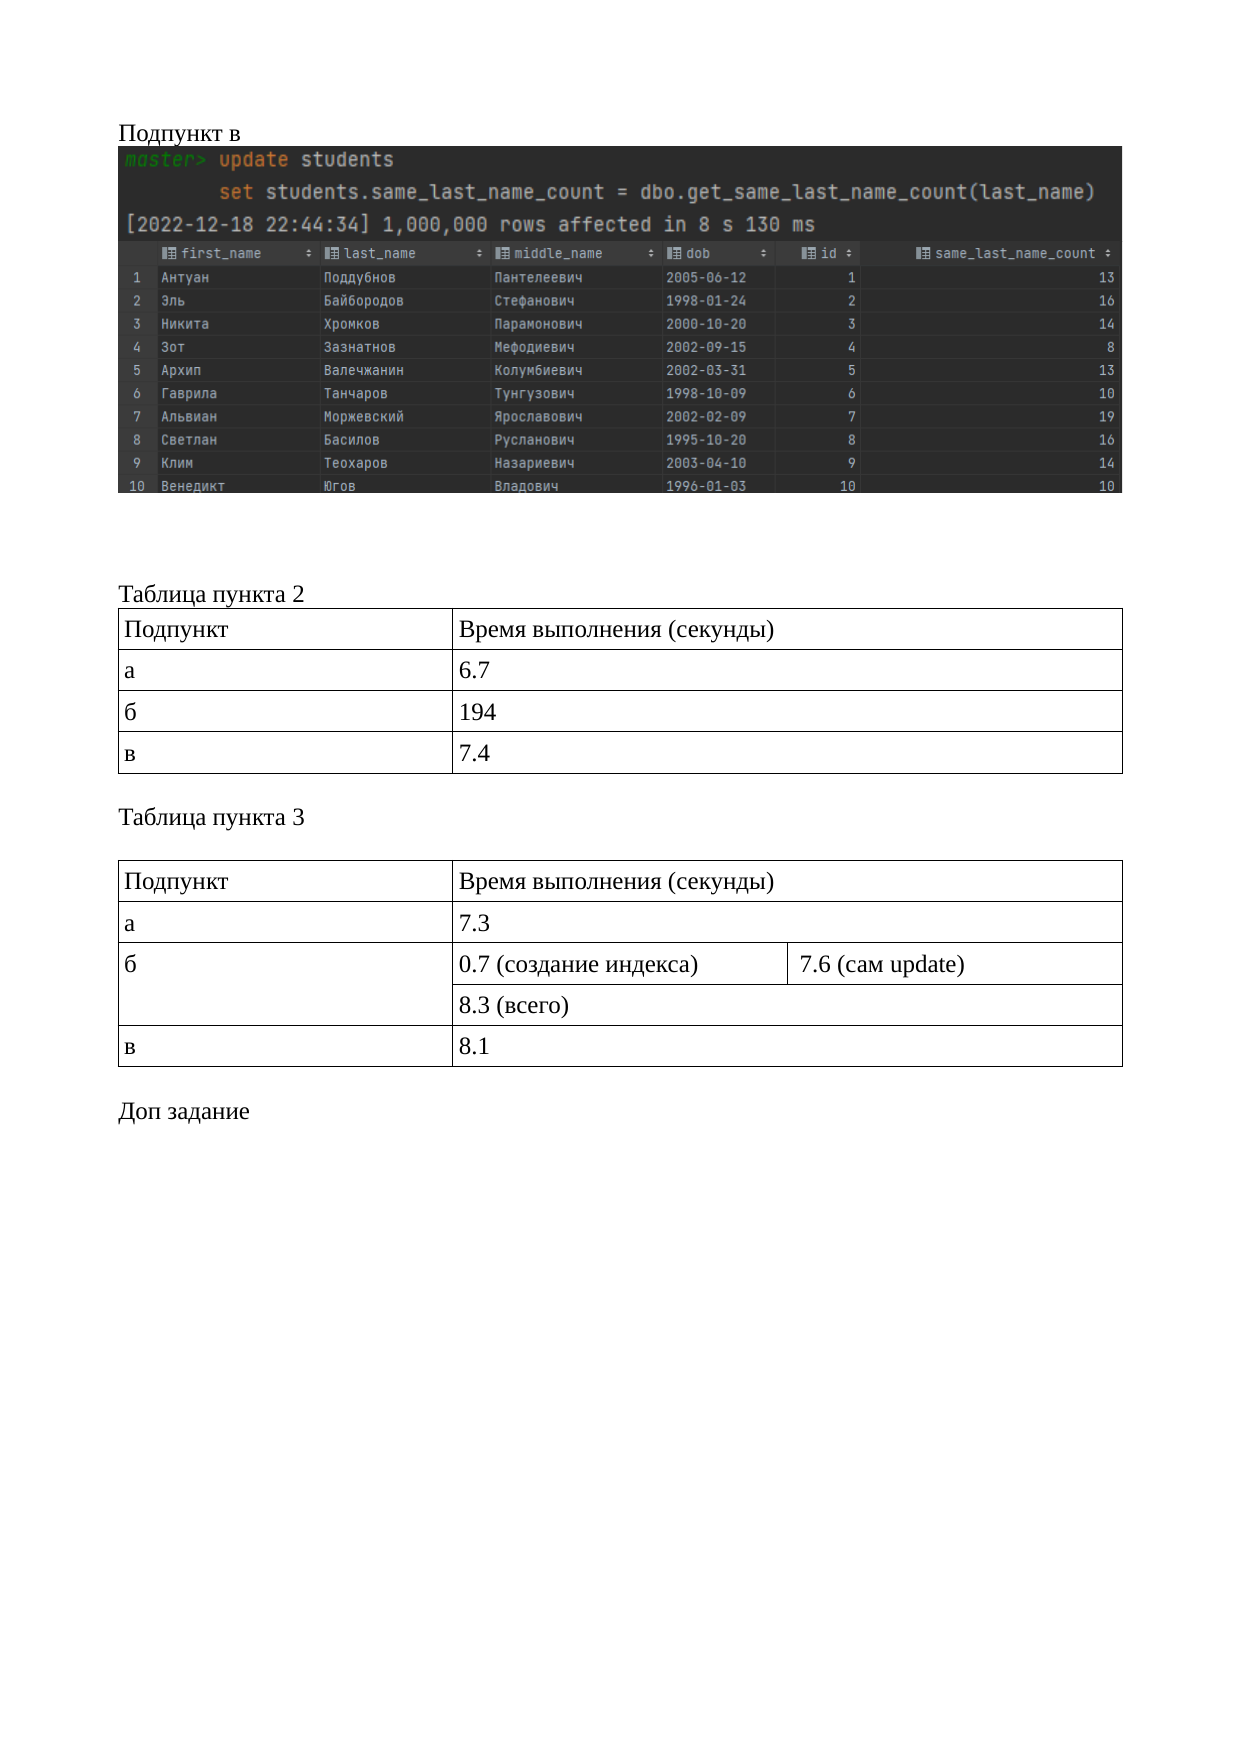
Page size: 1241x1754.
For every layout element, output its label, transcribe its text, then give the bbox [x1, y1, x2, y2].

table_header Подпункт [119, 861, 452, 901]
table_cell а [119, 650, 452, 690]
table_cell 8.3 (всего) [453, 985, 1122, 1025]
table_cell 194 [453, 691, 1122, 731]
text Таблица пункта 3 [118, 802, 1122, 831]
table_cell 8.1 [453, 1026, 1122, 1066]
text Таблица пункта 2 [118, 579, 1122, 607]
table_cell 0.7 (создание индекса) [453, 943, 787, 983]
table_cell в [119, 732, 452, 772]
text Подпункт в [118, 118, 1122, 146]
table_header Время выполнения (секунды) [453, 609, 1122, 649]
table_cell б [119, 943, 452, 1025]
picture [118, 146, 1123, 493]
table_cell а [119, 902, 452, 942]
table_cell 7.3 [453, 902, 1122, 942]
table_cell в [119, 1026, 452, 1066]
table_cell 7.6 (сам update) [788, 943, 1122, 983]
table_header Подпункт [119, 609, 452, 649]
table_header Время выполнения (секунды) [453, 861, 1122, 901]
table_cell б [119, 691, 452, 731]
table_cell 6.7 [453, 650, 1122, 690]
table_cell 7.4 [453, 732, 1122, 772]
text Доп задание [118, 1096, 1122, 1153]
